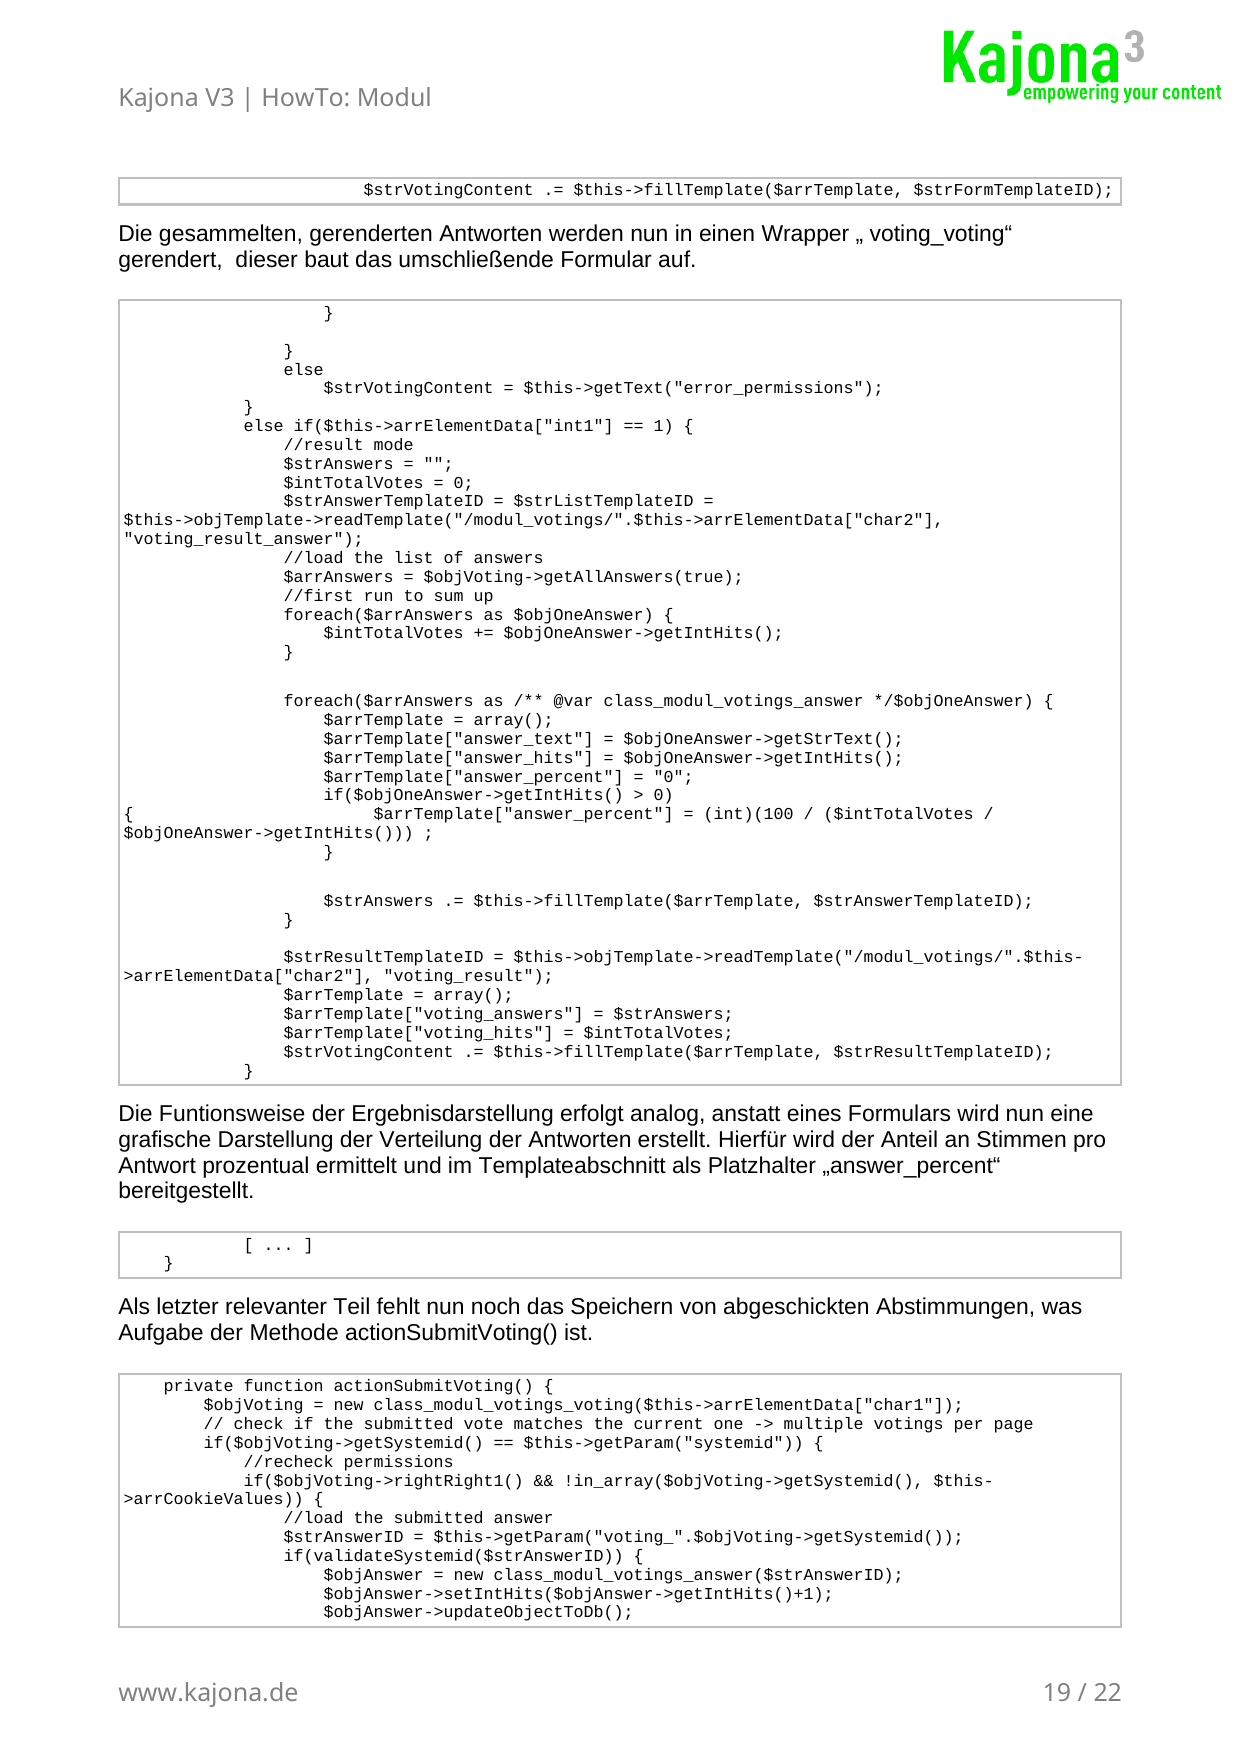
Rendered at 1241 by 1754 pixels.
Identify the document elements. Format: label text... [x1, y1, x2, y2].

text Die gesammelten, gerenderten Antworten werden nun in einen Wrapper „ voting_voting“ gerendert, dieser baut das umschließende Formular auf. [118, 221, 1122, 272]
text $strAnswers .= $this->fillTemplate($arrTemplate, $strAnswerTemplateID); } $strResultTemplateID = $this->objTemplate->readTemplate("/modul_votings/".$this->arrElementData["char2"], "voting_result"); $arrTemplate = array(); $arrTemplate["voting_answers"] = $strAnswers; $arrTemplate["voting_hits"] = $intTotalVotes; $strVotingContent .= $this->fillTemplate($arrTemplate, $strResultTemplateID); } [120, 887, 1120, 1084]
text private function actionSubmitVoting() { $objVoting = new class_modul_votings_voting($this->arrElementData["char1"]); // check if the submitted vote matches the current one -> multiple votings per page if($objVoting->getSystemid() == $this->getParam("systemid")) { //recheck permissions if($objVoting->rightRight1() && !in_array($objVoting->getSystemid(), $this->arrCookieValues)) { //load the submitted answer $strAnswerID = $this->getParam("voting_".$objVoting->getSystemid()); if(validateSystemid($strAnswerID)) { $objAnswer = new class_modul_votings_answer($strAnswerID); $objAnswer->setIntHits($objAnswer->getIntHits()+1); $objAnswer->updateObjectToDb(); [120, 1375, 1120, 1626]
text [ ... ] } [120, 1233, 1120, 1277]
text foreach($arrAnswers as /** @var class_modul_votings_answer */$objOneAnswer) { $arrTemplate = array(); $arrTemplate["answer_text"] = $objOneAnswer->getStrText(); $arrTemplate["answer_hits"] = $objOneAnswer->getIntHits(); $arrTemplate["answer_percent"] = "0"; if($objOneAnswer->getIntHits() > 0) { $arrTemplate["answer_percent"] = (int)(100 / ($intTotalVotes / $objOneAnswer->getIntHits())) ; } [120, 688, 1120, 862]
text $strVotingContent .= $this->fillTemplate($arrTemplate, $strFormTemplateID); [120, 179, 1120, 203]
text Die Funtionsweise der Ergebnisdarstellung erfolgt analog, anstatt eines Formulars wird nun eine grafische Darstellung der Verteilung der Antworten erstellt. Hierfür wird der Anteil an Stimmen pro Antwort prozentual ermittelt und im Templateabschnitt als Platzhalter „answer_percent“ bereitgestellt. [118, 1101, 1122, 1203]
picture [944, 30, 1221, 103]
text } } else $strVotingContent = $this->getText("error_permissions"); } else if($this->arrElementData["int1"] == 1) { //result mode $strAnswers = ""; $intTotalVotes = 0; $strAnswerTemplateID = $strListTemplateID = $this->objTemplate->readTemplate("/modul_votings/".$this->arrElementData["char2"], "voting_result_answer"); //load the list of answers $arrAnswers = $objVoting->getAllAnswers(true); //first run to sum up foreach($arrAnswers as $objOneAnswer) { $intTotalVotes += $objOneAnswer->getIntHits(); } [120, 301, 1120, 663]
text Als letzter relevanter Teil fehlt nun noch das Speichern von abgeschickten Abstimmungen, was Aufgabe der Methode actionSubmitVoting() ist. [118, 1294, 1122, 1345]
